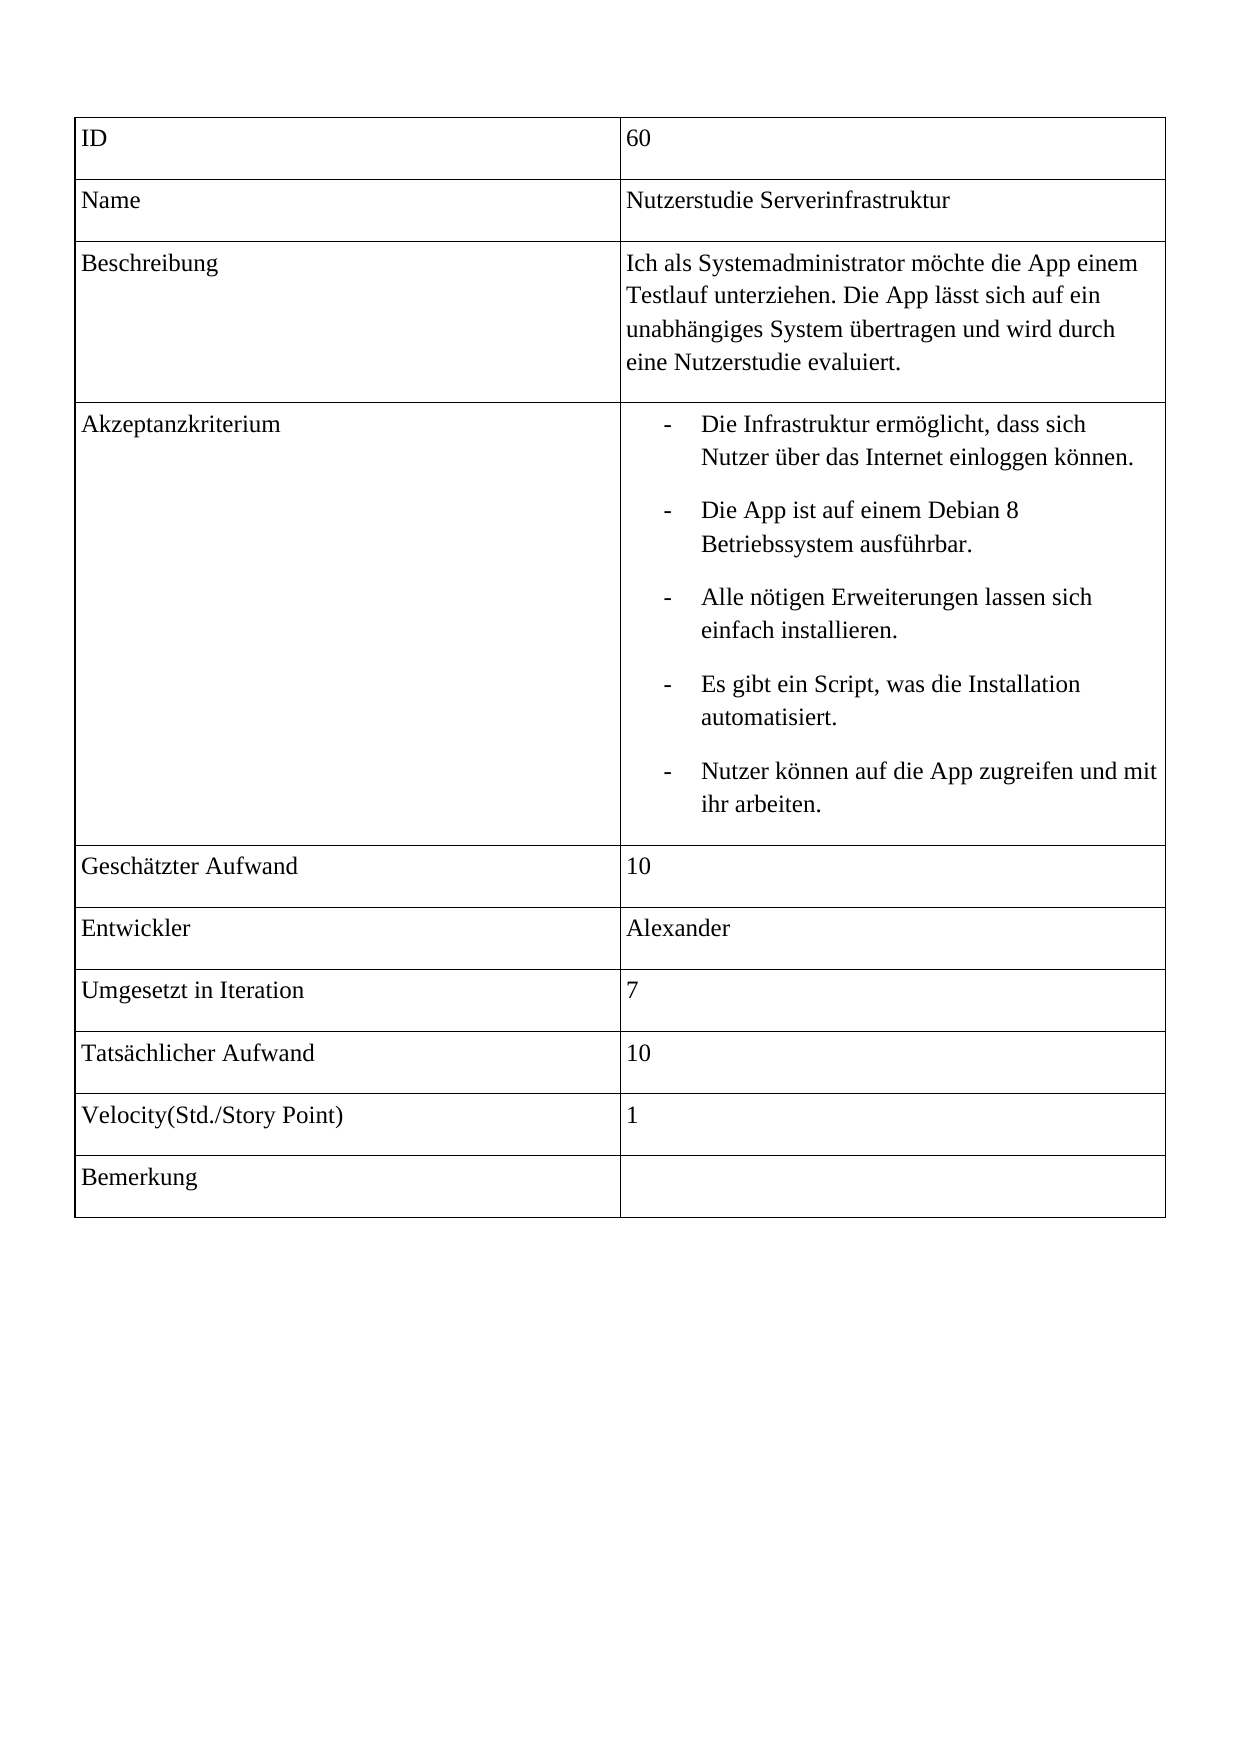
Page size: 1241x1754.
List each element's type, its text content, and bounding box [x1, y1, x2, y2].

table_cell Velocity(Std./Story Point) [76, 1094, 620, 1155]
table_header 60 [621, 118, 1165, 179]
table_cell Bemerkung [76, 1156, 620, 1217]
table_cell 10 [621, 846, 1165, 907]
table_cell 7 [621, 970, 1165, 1031]
table_cell Umgesetzt in Iteration [76, 970, 620, 1031]
table_cell 1 [621, 1094, 1165, 1155]
table_cell Entwickler [76, 908, 620, 969]
table_cell Ich als Systemadministrator möchte die App einem Testlauf unterziehen. Die App lässt sich auf ein unabhängiges System übertragen und wird durch eine Nutzerstudie evaluiert. [621, 242, 1165, 402]
table_cell Beschreibung [76, 242, 620, 402]
table_header ID [76, 118, 620, 179]
table_cell Tatsächlicher Aufwand [76, 1032, 620, 1093]
table_cell Alexander [621, 908, 1165, 969]
table_cell Geschätzter Aufwand [76, 846, 620, 907]
table_cell Nutzerstudie Serverinfrastruktur [621, 180, 1165, 241]
table_cell [621, 1156, 1165, 1217]
table_cell Die Infrastruktur ermöglicht, dass sich Nutzer über das Internet einloggen können. Die App ist auf einem Debian 8 Betriebssystem ausführbar. Alle nötigen Erweiterungen lassen sich einfach installieren. Es gibt ein Script, was die Installation automatisiert. Nutzer können auf die App zugreifen und mit ihr arbeiten. [621, 403, 1165, 844]
table_cell Akzeptanzkriterium [76, 403, 620, 844]
table_cell Name [76, 180, 620, 241]
table_cell 10 [621, 1032, 1165, 1093]
